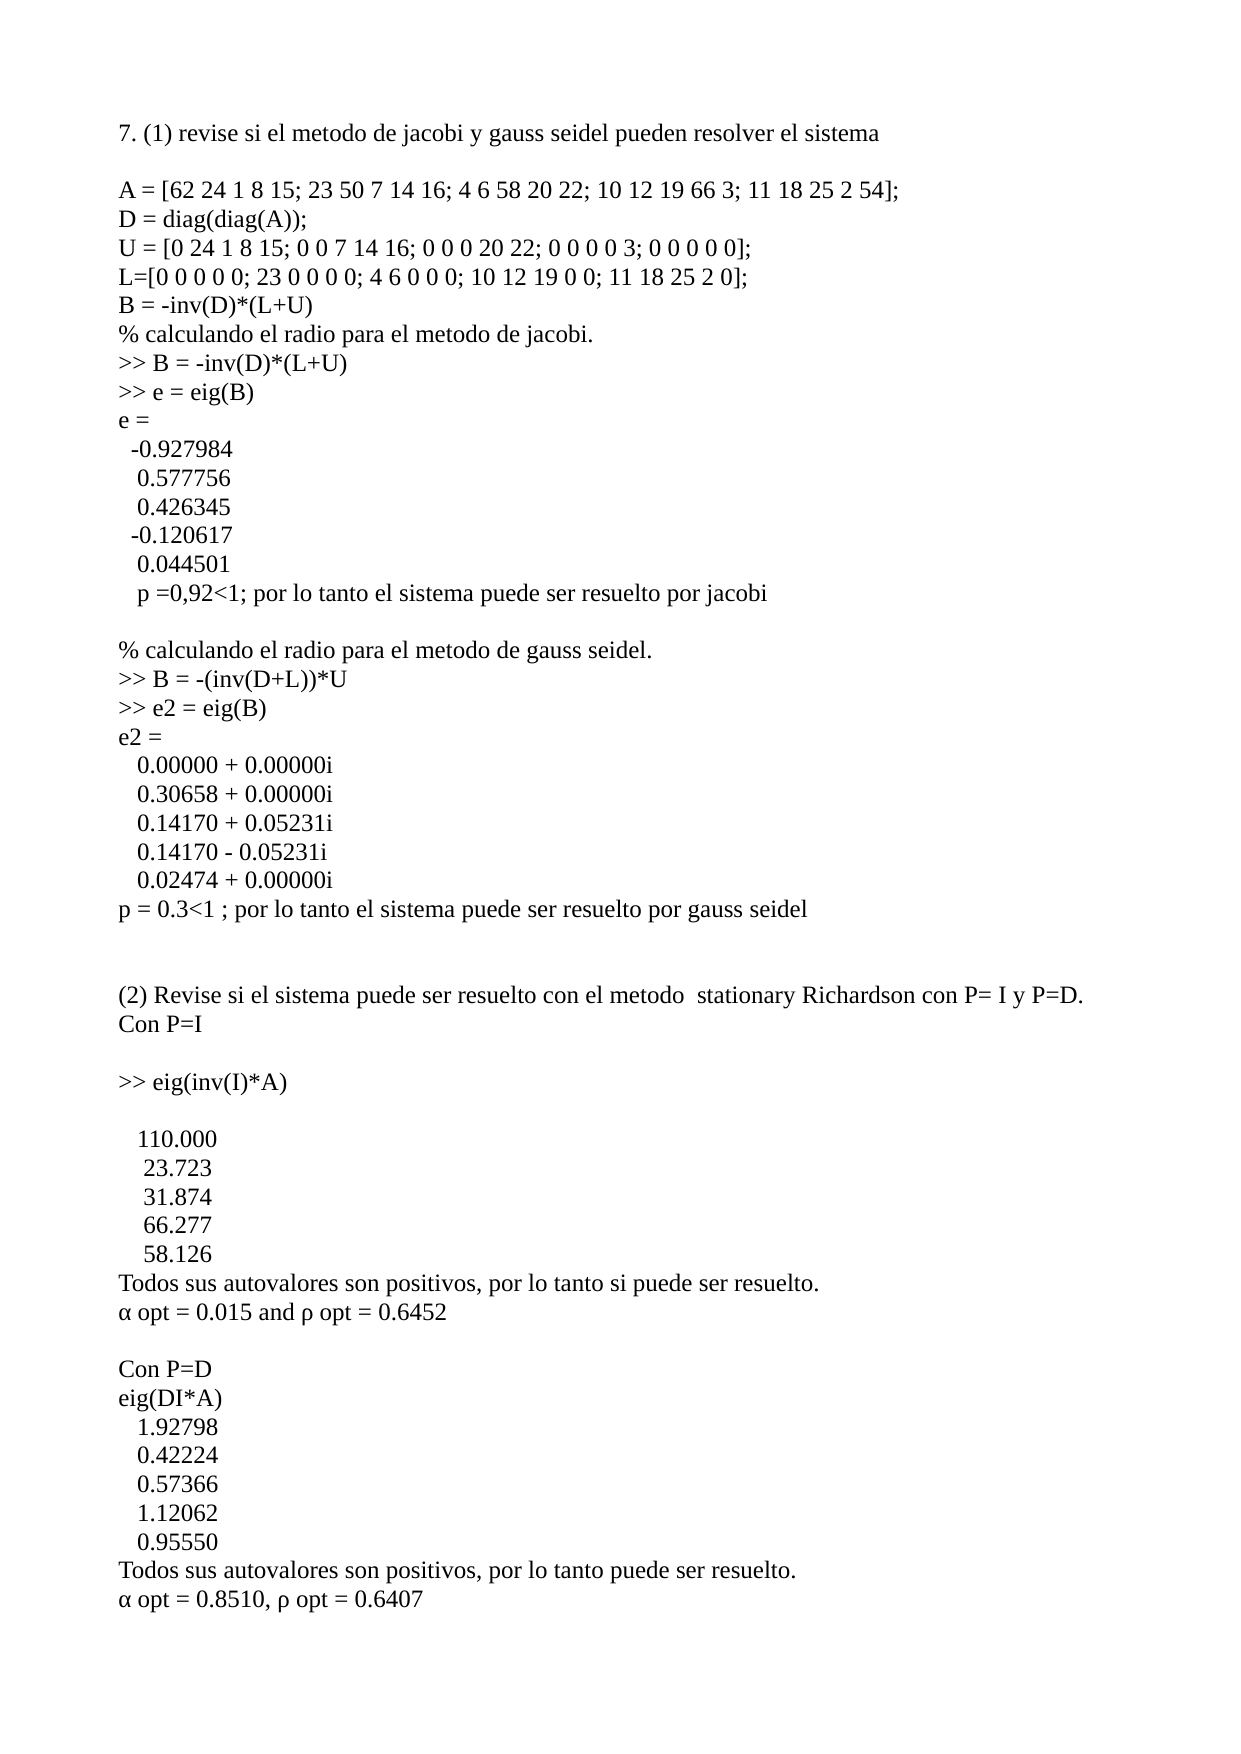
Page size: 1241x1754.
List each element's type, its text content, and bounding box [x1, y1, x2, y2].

text 58.126 [118, 1239, 1122, 1268]
text (2) Revise si el sistema puede ser resuelto con el metodo stationary Richardson con P= I y P=D. [118, 981, 1122, 1009]
text 1.12062 [118, 1498, 1122, 1527]
text >> eig(inv(I)*A) [118, 1067, 1122, 1096]
text p = 0.3<1 ; por lo tanto el sistema puede ser resuelto por gauss seidel [118, 894, 1122, 923]
text α opt = 0.015 and ρ opt = 0.6452 [118, 1297, 1122, 1326]
text A = [62 24 1 8 15; 23 50 7 14 16; 4 6 58 20 22; 10 12 19 66 3; 11 18 25 2 54]; [118, 176, 1122, 204]
text 23.723 [118, 1153, 1122, 1182]
text eig(DI*A) [118, 1383, 1122, 1412]
text e2 = [118, 722, 1122, 751]
text -0.120617 [118, 521, 1122, 549]
text 0.044501 [118, 549, 1122, 578]
text Con P=D [118, 1354, 1122, 1383]
text >> e2 = eig(B) [118, 693, 1122, 722]
text 0.57366 [118, 1469, 1122, 1498]
text Todos sus autovalores son positivos, por lo tanto si puede ser resuelto. [118, 1268, 1122, 1297]
text 31.874 [118, 1182, 1122, 1211]
text >> B = -(inv(D+L))*U [118, 664, 1122, 693]
text 0.42224 [118, 1441, 1122, 1469]
text 0.95550 [118, 1527, 1122, 1556]
text D = diag(diag(A)); [118, 204, 1122, 233]
text % calculando el radio para el metodo de gauss seidel. [118, 636, 1122, 664]
text 0.577756 [118, 463, 1122, 492]
text 110.000 [118, 1124, 1122, 1153]
text >> B = -inv(D)*(L+U) [118, 348, 1122, 377]
text 0.14170 - 0.05231i [118, 837, 1122, 866]
text -0.927984 [118, 434, 1122, 463]
text 66.277 [118, 1211, 1122, 1239]
text >> e = eig(B) [118, 377, 1122, 406]
text Con P=I [118, 1009, 1122, 1038]
text U = [0 24 1 8 15; 0 0 7 14 16; 0 0 0 20 22; 0 0 0 0 3; 0 0 0 0 0]; [118, 233, 1122, 262]
text 1.92798 [118, 1412, 1122, 1441]
text α opt = 0.8510, ρ opt = 0.6407 [118, 1584, 1122, 1613]
text 0.02474 + 0.00000i [118, 866, 1122, 894]
text B = -inv(D)*(L+U) [118, 291, 1122, 319]
text Todos sus autovalores son positivos, por lo tanto puede ser resuelto. [118, 1556, 1122, 1584]
text L=[0 0 0 0 0; 23 0 0 0 0; 4 6 0 0 0; 10 12 19 0 0; 11 18 25 2 0]; [118, 262, 1122, 291]
text 0.30658 + 0.00000i [118, 779, 1122, 808]
text e = [118, 406, 1122, 434]
text 7. (1) revise si el metodo de jacobi y gauss seidel pueden resolver el sistema [118, 118, 1122, 147]
text 0.426345 [118, 492, 1122, 521]
text 0.14170 + 0.05231i [118, 808, 1122, 837]
text % calculando el radio para el metodo de jacobi. [118, 319, 1122, 348]
text p =0,92<1; por lo tanto el sistema puede ser resuelto por jacobi [118, 578, 1122, 607]
text 0.00000 + 0.00000i [118, 751, 1122, 779]
